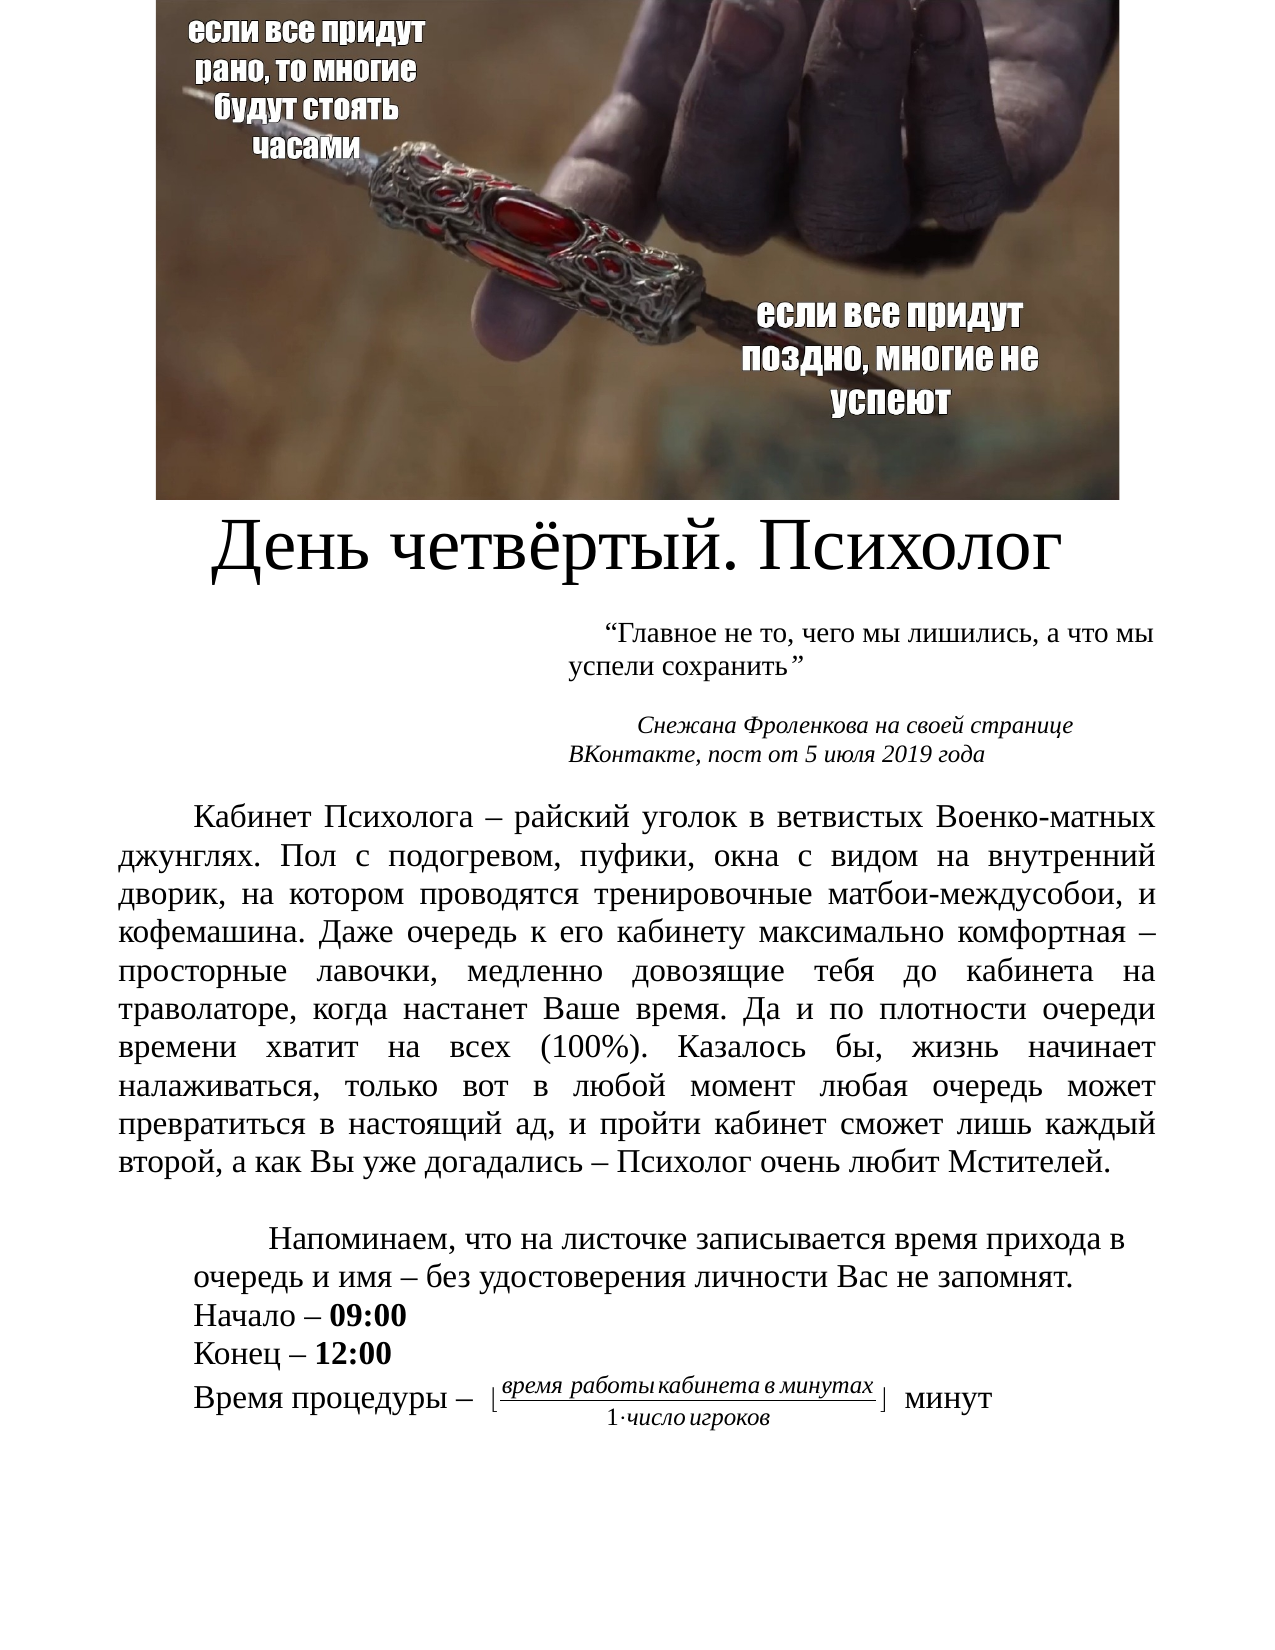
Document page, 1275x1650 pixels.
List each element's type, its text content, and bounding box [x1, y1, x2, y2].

text Начало – 09:00 [193, 1295, 1157, 1333]
text Время процедуры –минут [193, 1372, 1157, 1431]
text “Главное не то, чего мы лишились, а что мы успели сохранить” Снежана Фроленкова на своей странице ВКонтакте, пост от 5 июля 2019 года [568, 615, 1157, 768]
text Конец – 12:00 [118, 1333, 1157, 1372]
text День четвёртый. Психолог [118, 118, 1157, 586]
text Напоминаем, что на листочке записывается время прихода в очередь и имя – без удостоверения личности Вас не запомнят. [193, 1218, 1157, 1295]
picture [155, 0, 1120, 500]
text Кабинет Психолога – райский уголок в ветвистых Военко-матных джунглях. Пол с подогревом, пуфики, окна с видом на внутренний дворик, на котором проводятся тренировочные матбои-междусобои, и кофемашина. Даже очередь к его кабинету максимально комфортная – просторные лавочки, медленно довозящие тебя до кабинета на траволаторе, когда настанет Ваше время. Да и по плотности очереди времени хватит на всех (100%). Казалось бы, жизнь начинает налаживаться, только вот в любой момент любая очередь может превратиться в настоящий ад, и пройти кабинет сможет лишь каждый второй, а как Вы уже догадались – Психолог очень любит Мстителей. [118, 797, 1157, 1180]
